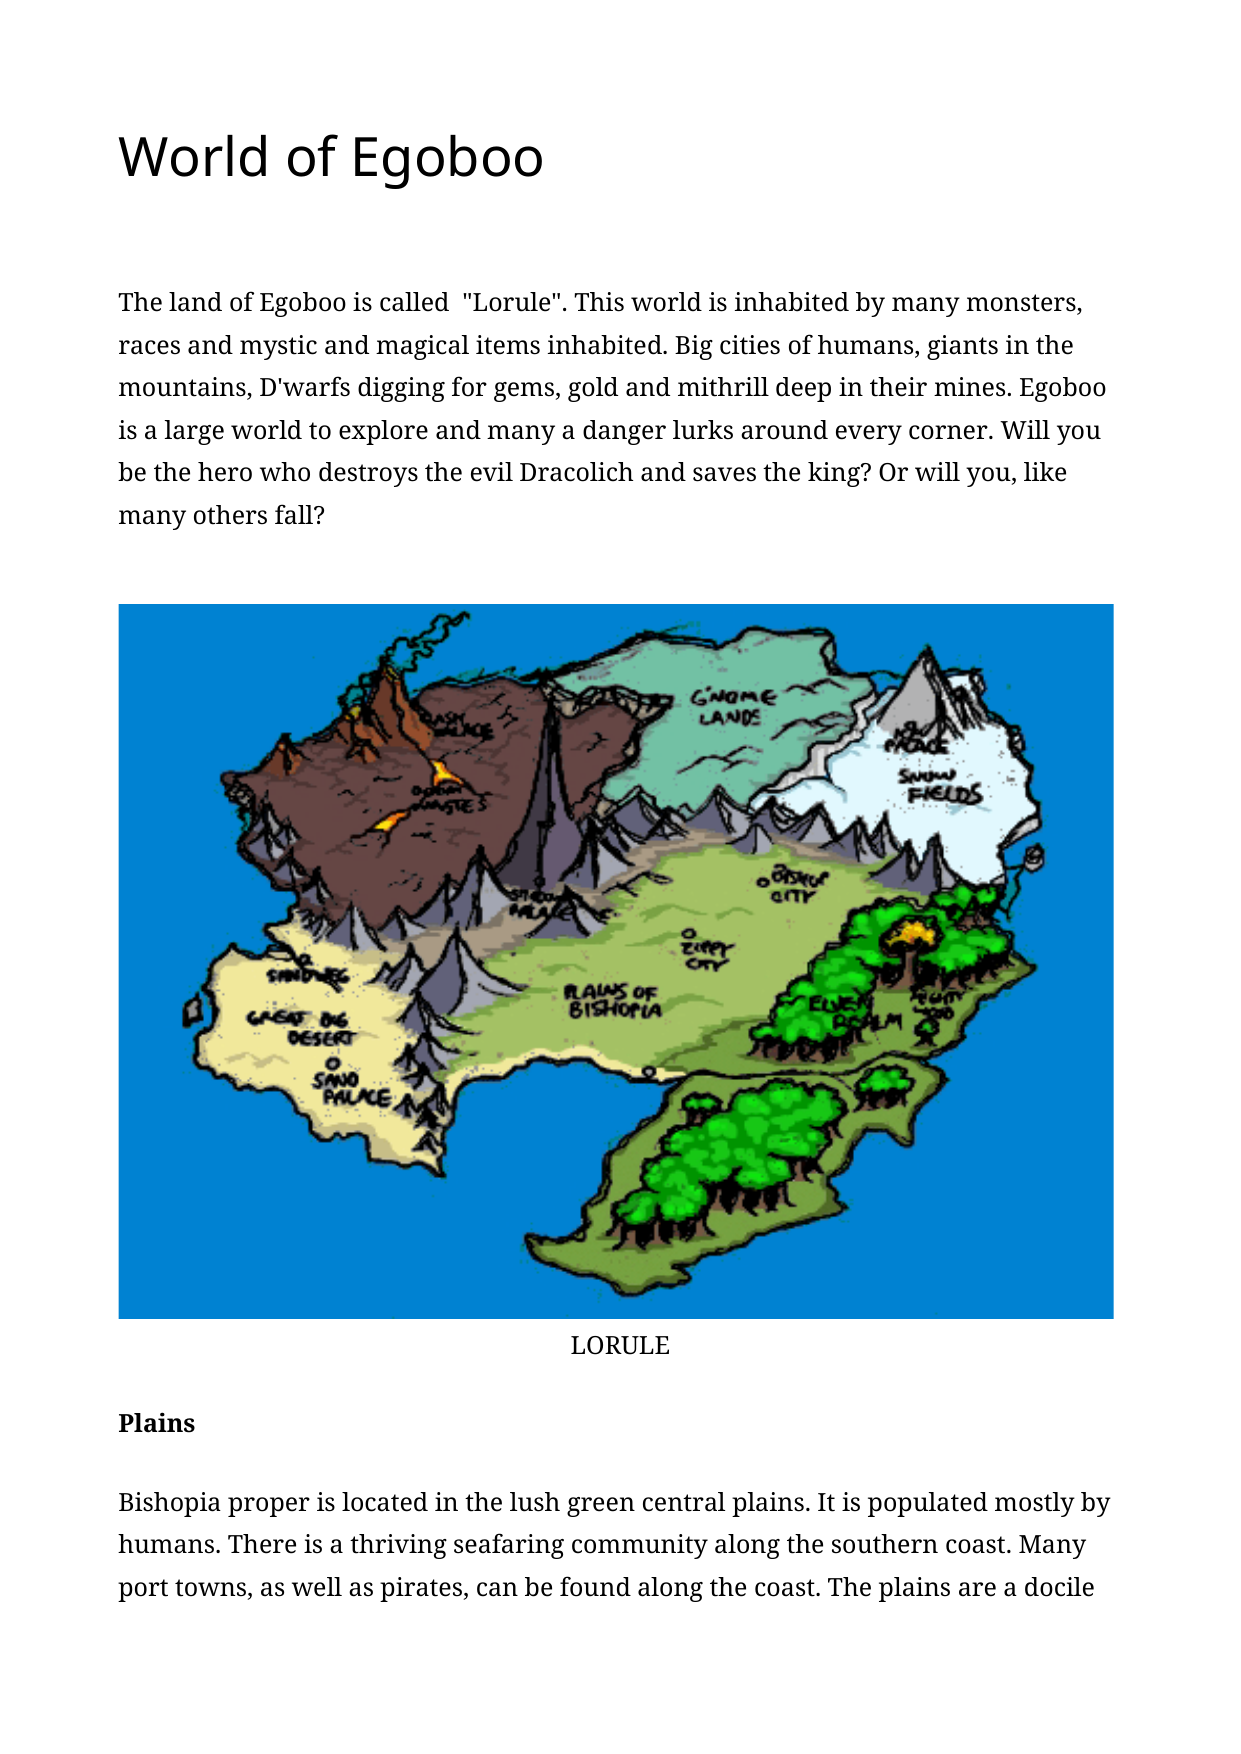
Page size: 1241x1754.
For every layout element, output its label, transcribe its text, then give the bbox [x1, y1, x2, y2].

text LORULE [118, 576, 1122, 1361]
picture [118, 604, 1114, 1319]
text The land of Egoboo is called "Lorule". This world is inhabited by many monsters, races and mystic and magical items inhabited. Big cities of humans, giants in the mountains, D'warfs digging for gems, gold and mithrill deep in their mines. Egoboo is a large world to explore and many a danger lurks around every corner. Will you be the hero who destroys the evil Dracolich and saves the king? Or will you, like many others fall? [118, 285, 1122, 531]
subtitle World of Egoboo [118, 118, 1122, 192]
text Bishopia proper is located in the lush green central plains. It is populated mostly by humans. There is a thriving seafaring community along the southern coast. Many port towns, as well as pirates, can be found along the coast. The plains are a docile [118, 1484, 1122, 1603]
text Plains [118, 1406, 1122, 1440]
